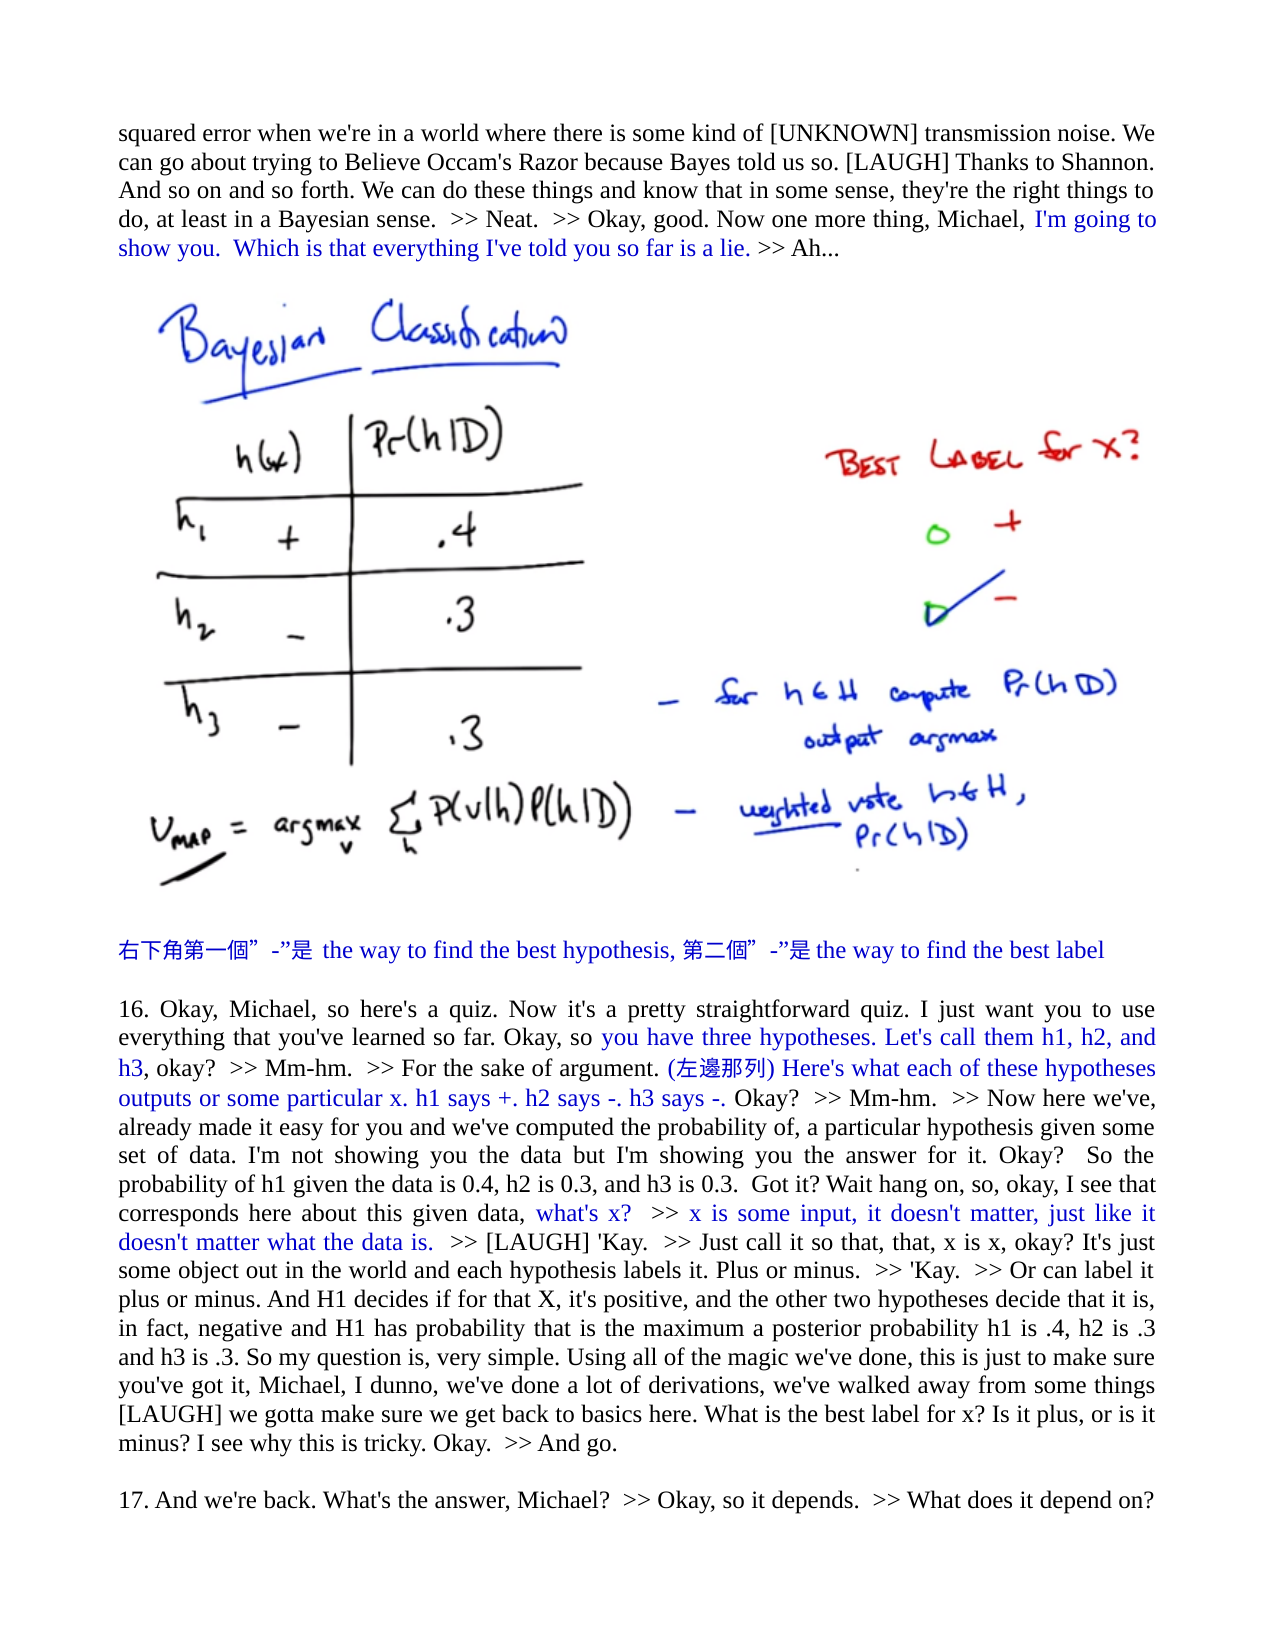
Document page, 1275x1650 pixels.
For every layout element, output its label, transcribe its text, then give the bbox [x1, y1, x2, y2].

text 右下角第一個”-”是 the way to find the best hypothesis, 第二個”-”是 the way to find the best label [118, 933, 1157, 965]
picture [118, 290, 1157, 905]
text 17. And we're back. What's the answer, Michael? >> Okay, so it depends. >> What does it depend on? [118, 1485, 1157, 1514]
text 16. Okay, Michael, so here's a quiz. Now it's a pretty straightforward quiz. I just want you to use everything that you've learned so far. Okay, so you have three hypotheses. Let's call them h1, h2, and h3, okay? >> Mm-hm. >> For the sake of argument. (左邊那列) Here's what each of these hypotheses outputs or some particular x. h1 says +. h2 says -. h3 says -. Okay? >> Mm-hm. >> Now here we've, already made it easy for you and we've computed the probability of, a particular hypothesis given some set of data. I'm not showing you the data but I'm showing you the answer for it. Okay? So the probability of h1 given the data is 0.4, h2 is 0.3, and h3 is 0.3. Got it? Wait hang on, so, okay, I see that corresponds here about this given data, what's x? >> x is some input, it doesn't matter, just like it doesn't matter what the data is. >> [LAUGH] 'Kay. >> Just call it so that, that, x is x, okay? It's just some object out in the world and each hypothesis labels it. Plus or minus. >> 'Kay. >> Or can label it plus or minus. And H1 decides if for that X, it's positive, and the other two hypotheses decide that it is, in fact, negative and H1 has probability that is the maximum a posterior probability h1 is .4, h2 is .3 and h3 is .3. So my question is, very simple. Using all of the magic we've done, this is just to make sure you've got it, Michael, I dunno, we've done a lot of derivations, we've walked away from some things [LAUGH] we gotta make sure we get back to basics here. What is the best label for x? Is it plus, or is it minus? I see why this is tricky. Okay. >> And go. [118, 994, 1157, 1457]
text squared error when we're in a world where there is some kind of [UNKNOWN] transmission noise. We can go about trying to Believe Occam's Razor because Bayes told us so. [LAUGH] Thanks to Shannon. And so on and so forth. We can do these things and know that in some sense, they're the right things to do, at least in a Bayesian sense. >> Neat. >> Okay, good. Now one more thing, Michael, I'm going to show you. Which is that everything I've told you so far is a lie. >> Ah... [118, 118, 1157, 262]
